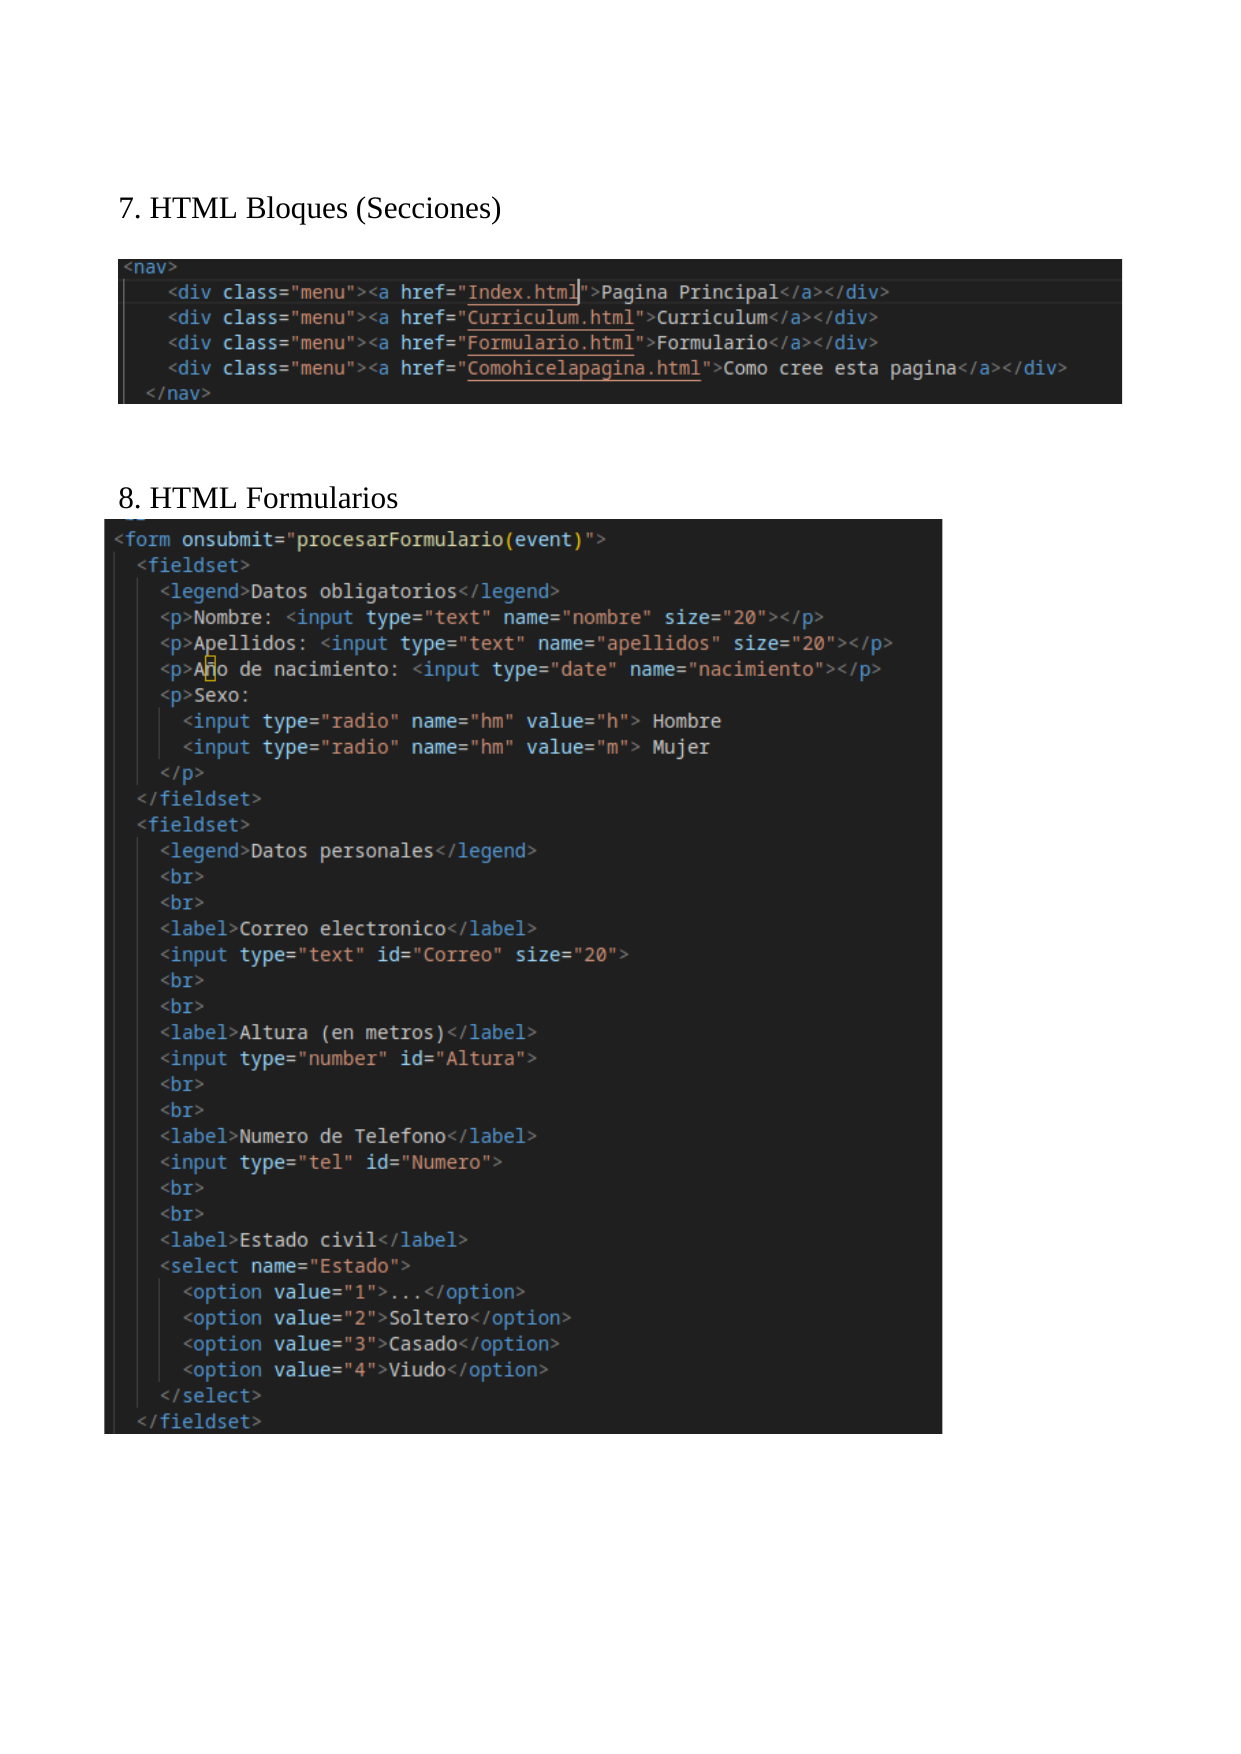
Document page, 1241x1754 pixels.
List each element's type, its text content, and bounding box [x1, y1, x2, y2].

picture [118, 259, 1123, 404]
text 8. HTML Formularios [118, 480, 1122, 516]
picture [104, 519, 943, 1434]
text 7. HTML Bloques (Secciones) [118, 189, 1122, 225]
